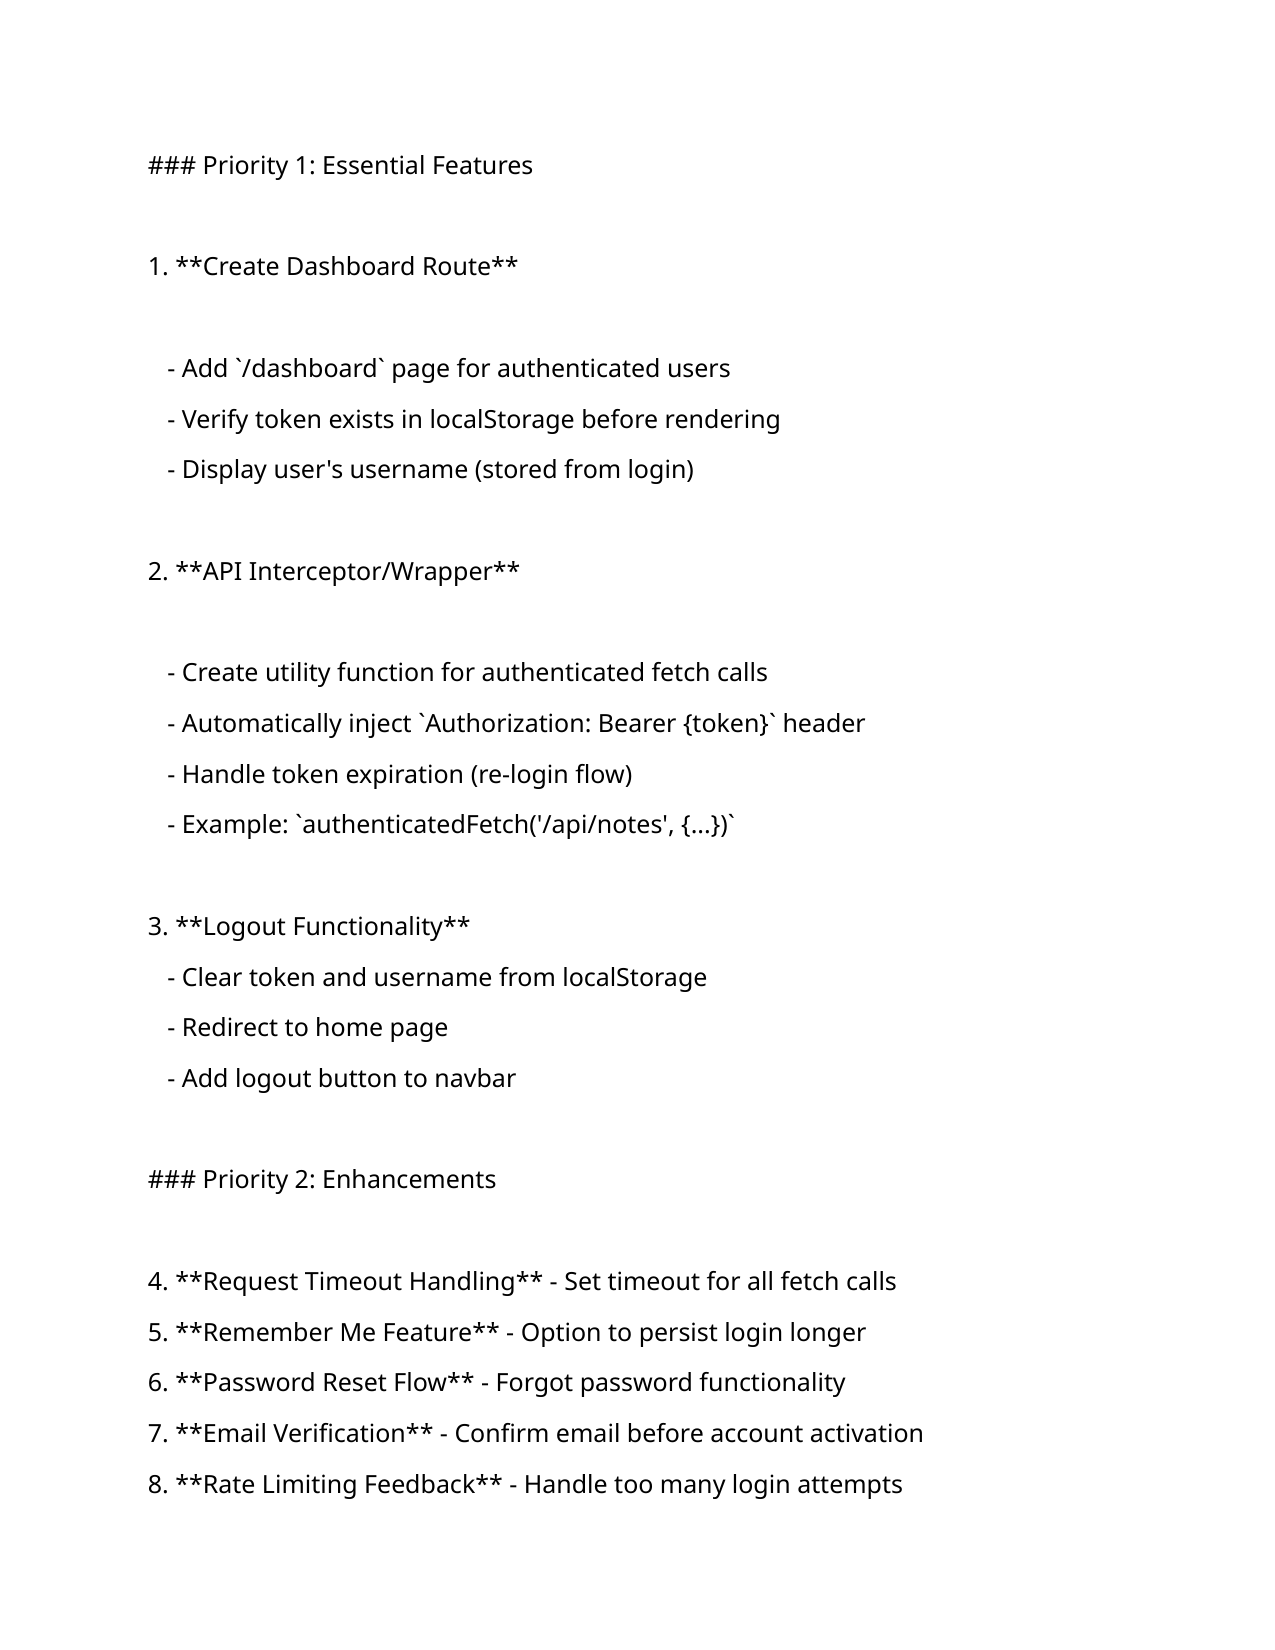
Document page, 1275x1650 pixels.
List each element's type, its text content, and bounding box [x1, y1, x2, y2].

text 6. **Password Reset Flow** - Forgot password functionality [148, 1365, 1127, 1399]
text - Display user's username (stored from login) [148, 452, 1127, 486]
text 7. **Email Verification** - Confirm email before account activation [148, 1416, 1127, 1450]
text - Create utility function for authenticated fetch calls [148, 655, 1127, 689]
text - Add `/dashboard` page for authenticated users [148, 351, 1127, 384]
text - Add logout button to navbar [148, 1061, 1127, 1095]
text - Verify token exists in localStorage before rendering [148, 401, 1127, 435]
text 3. **Logout Functionality** [148, 908, 1127, 943]
text 5. **Remember Me Feature** - Option to persist login longer [148, 1314, 1127, 1348]
text 2. **API Interceptor/Wrapper** [148, 553, 1127, 587]
text ### Priority 2: Enhancements [148, 1162, 1127, 1196]
text - Automatically inject `Authorization: Bearer {token}` header [148, 706, 1127, 740]
text - Redirect to home page [148, 1010, 1127, 1044]
text 8. **Rate Limiting Feedback** - Handle too many login attempts [148, 1467, 1127, 1501]
text - Clear token and username from localStorage [148, 959, 1127, 993]
text 1. **Create Dashboard Route** [148, 249, 1127, 283]
text - Handle token expiration (re-login flow) [148, 756, 1127, 790]
text 4. **Request Timeout Handling** - Set timeout for all fetch calls [148, 1264, 1127, 1298]
text - Example: `authenticatedFetch('/api/notes', {...})` [148, 807, 1127, 841]
text ### Priority 1: Essential Features [148, 148, 1127, 182]
